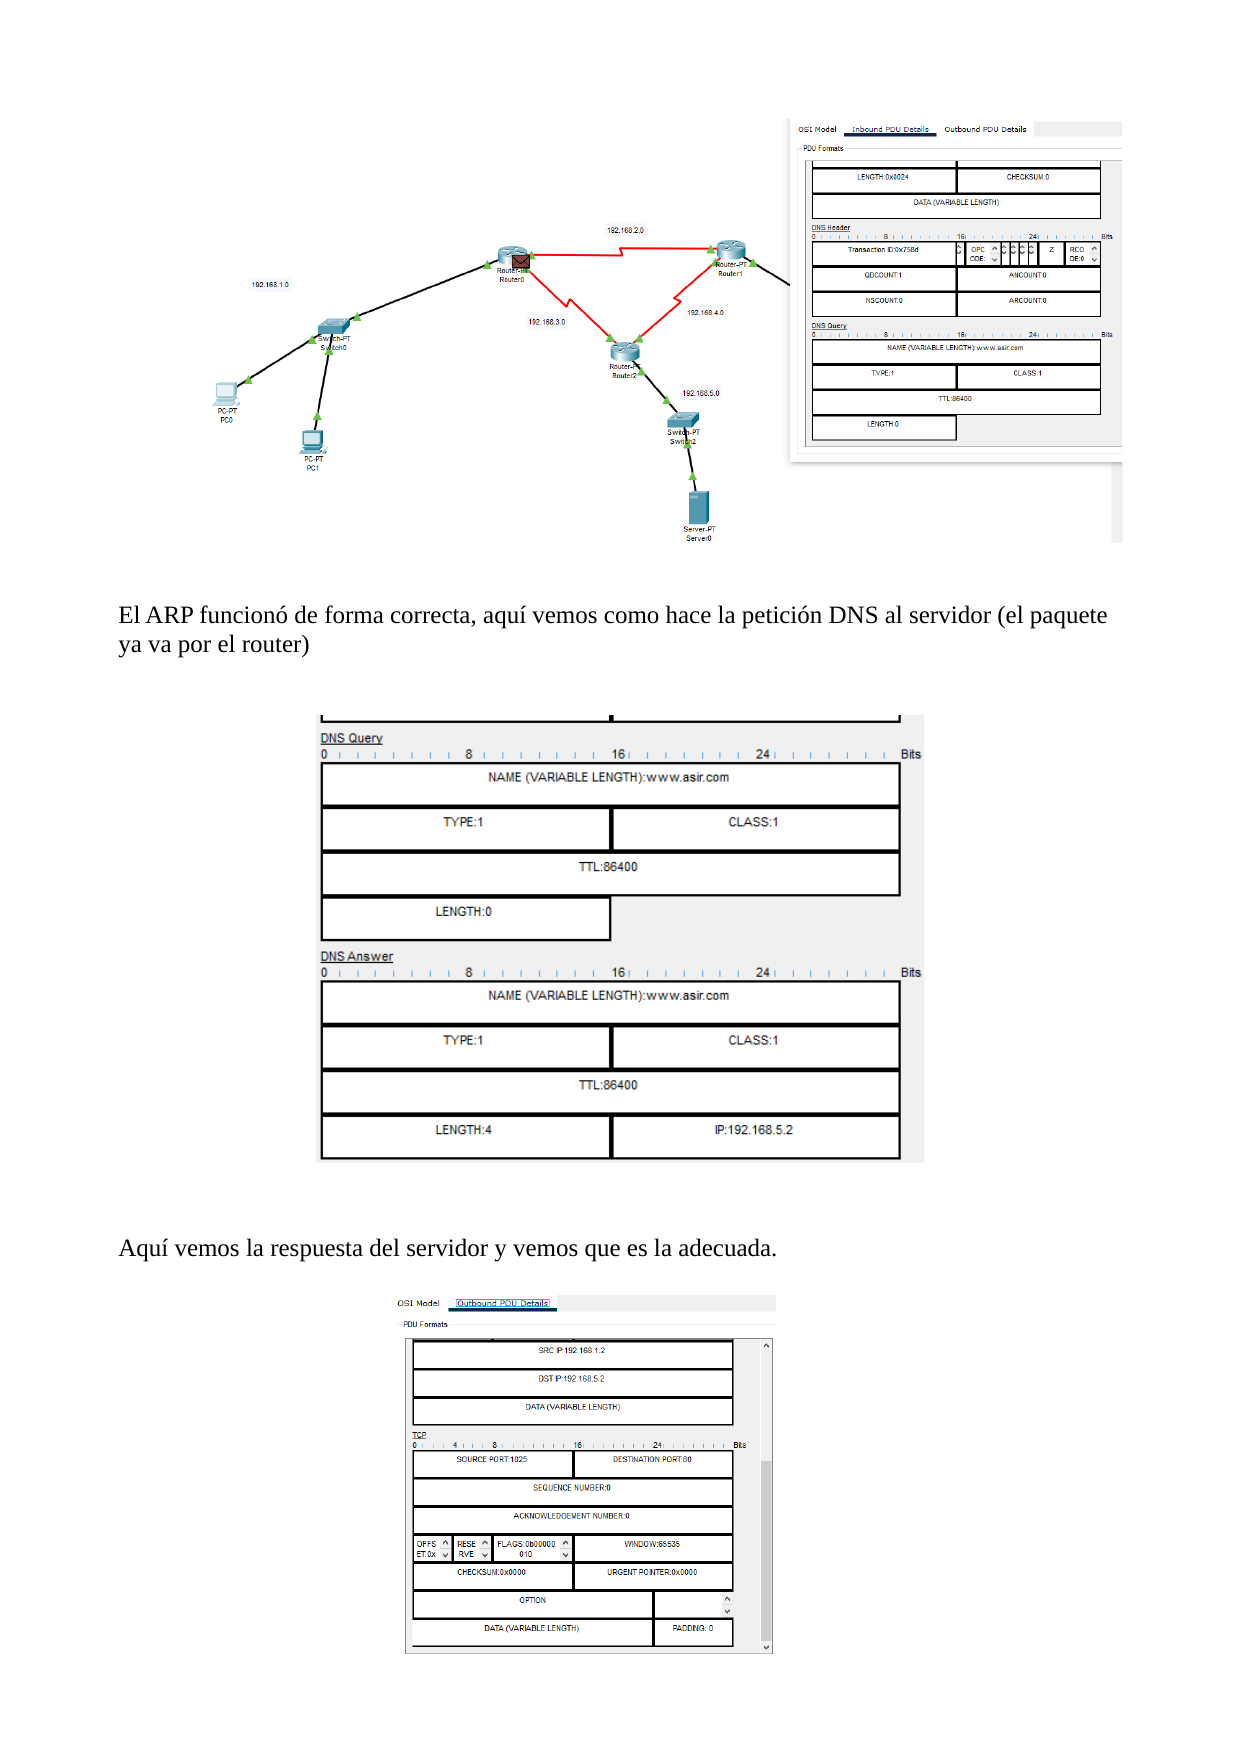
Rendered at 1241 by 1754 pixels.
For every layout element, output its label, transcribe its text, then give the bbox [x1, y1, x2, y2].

text El ARP funcionó de forma correcta, aquí vemos como hace la petición DNS al servidor (el paquete ya va por el router) [118, 601, 1122, 658]
picture [118, 118, 1123, 543]
picture [315, 715, 925, 1163]
picture [397, 1294, 777, 1656]
text Aquí vemos la respuesta del servidor y vemos que es la adecuada. [118, 1233, 1122, 1262]
